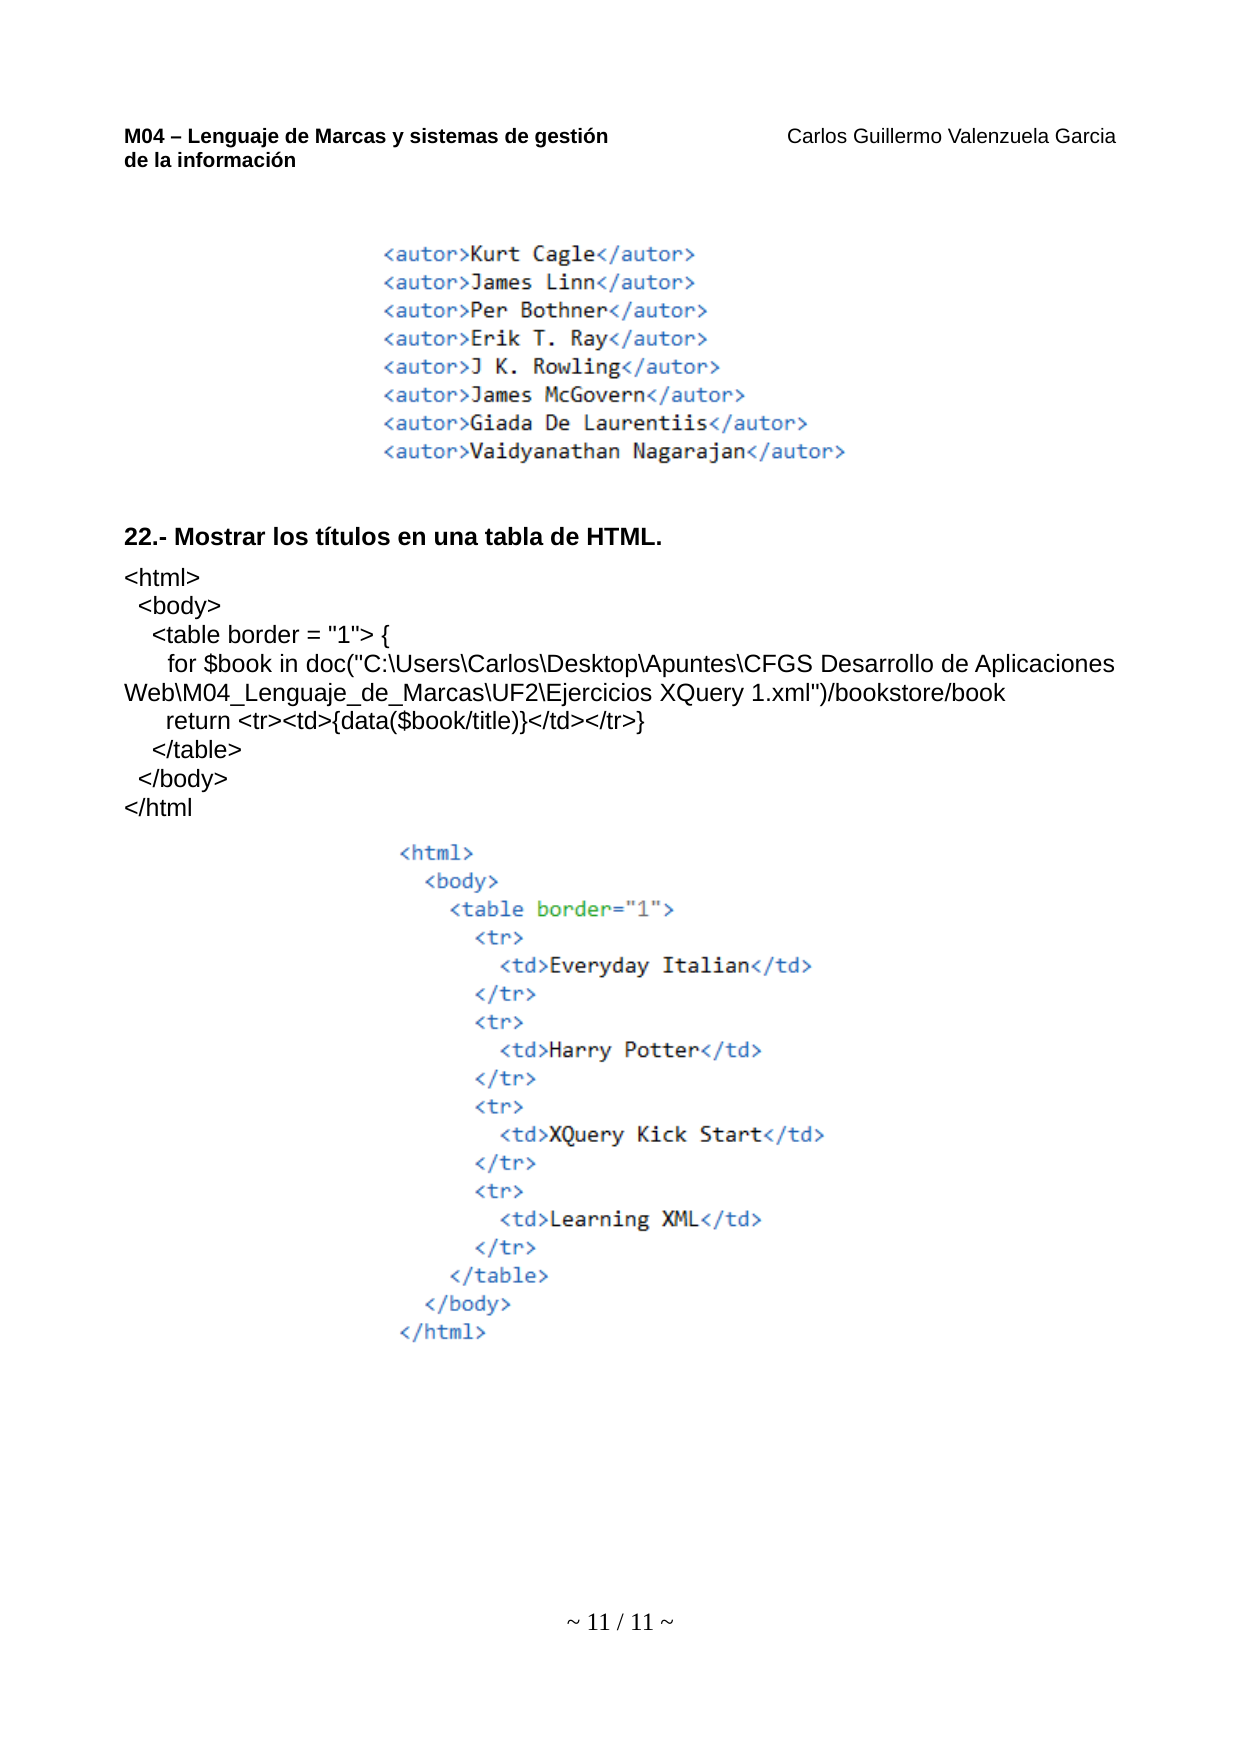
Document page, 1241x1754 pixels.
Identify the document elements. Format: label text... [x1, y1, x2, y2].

table_cell [118, 236, 1122, 517]
picture [388, 832, 852, 1358]
picture [372, 241, 868, 482]
table_cell [118, 827, 1122, 1392]
table_cell <html> <body> <table border = "1"> { for $book in doc("C:\Users\Carlos\Desktop\Apuntes\CFGS Desarrollo de Aplicaciones Web\M04_Lenguaje_de_Marcas\UF2\Ejercicios XQuery 1.xml")/bookstore/book return <tr><td>{data($book/title)}</td></tr>} </table> </body> </html [118, 557, 1122, 827]
table_cell 22.- Mostrar los títulos en una tabla de HTML. [118, 517, 1122, 557]
